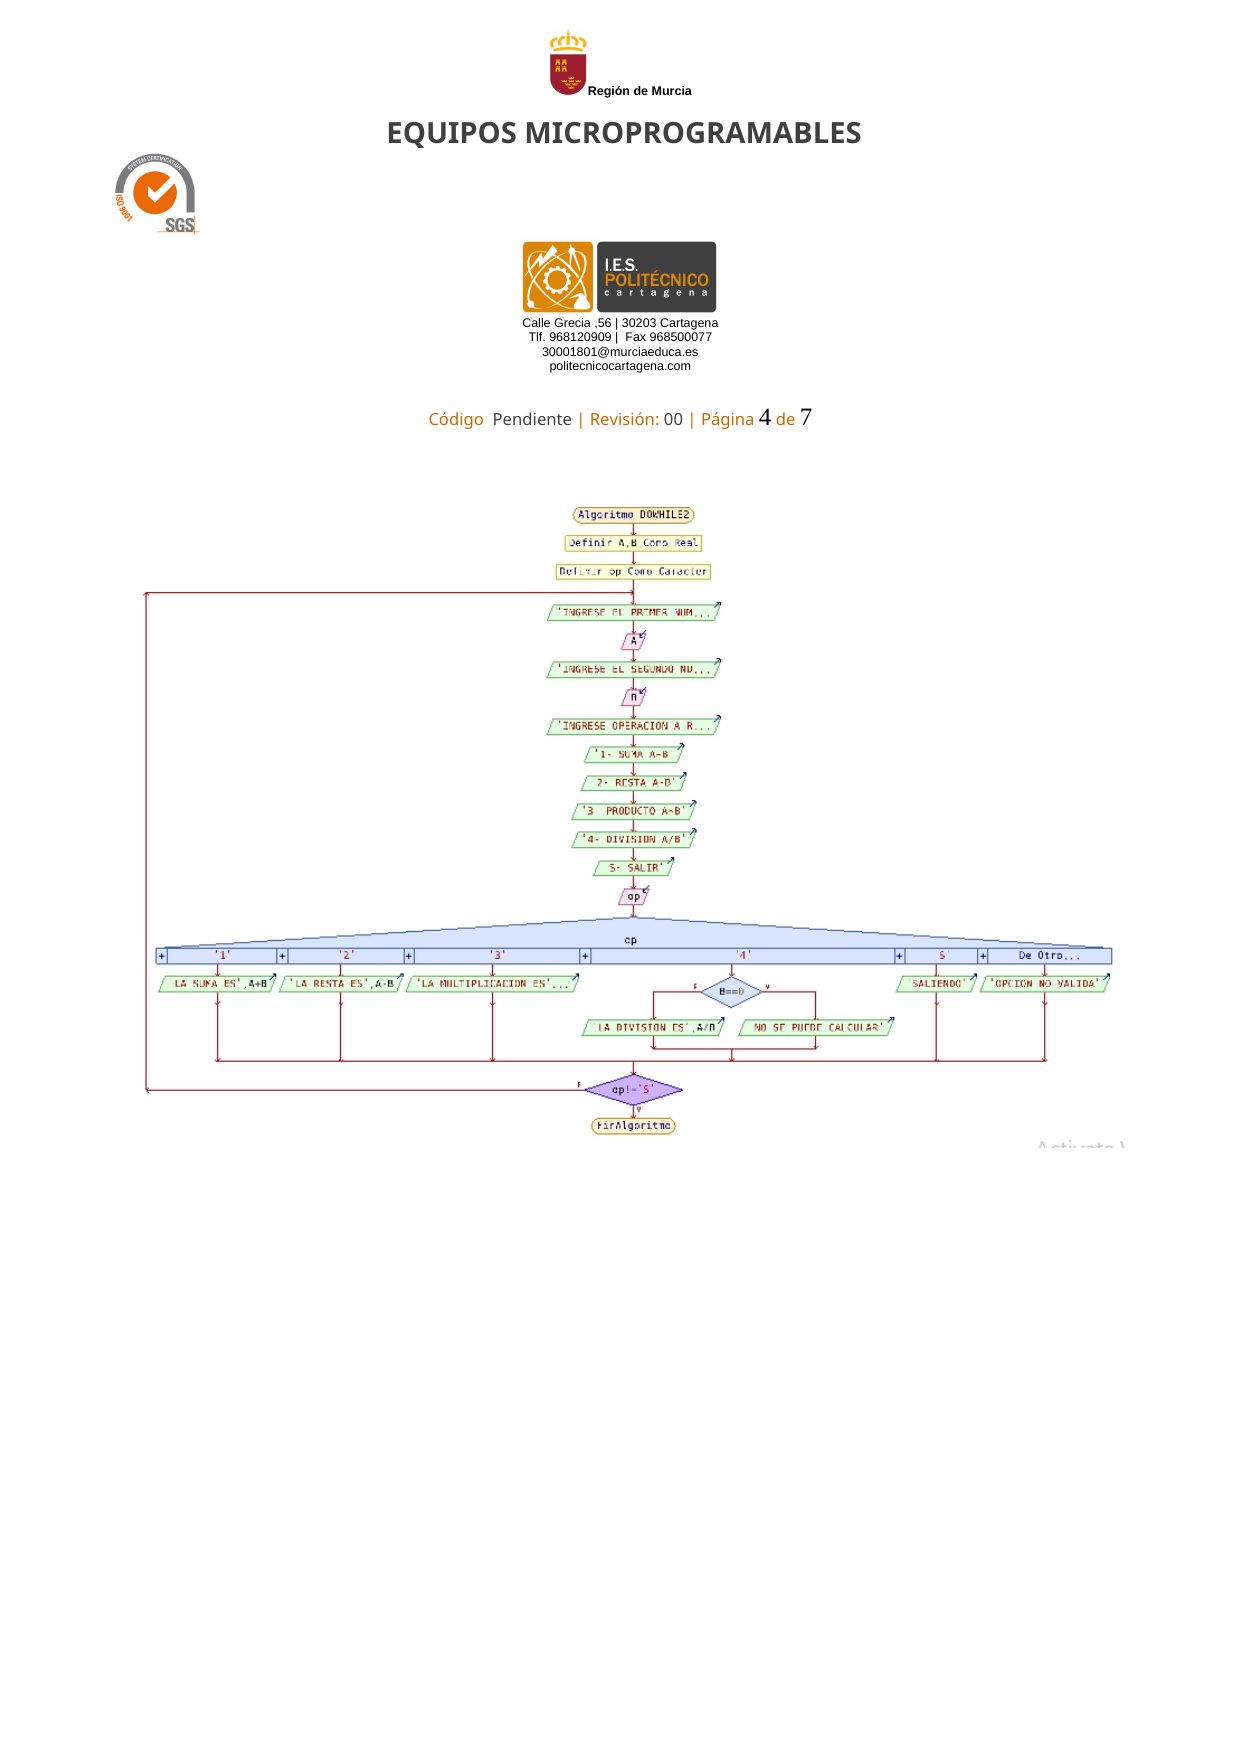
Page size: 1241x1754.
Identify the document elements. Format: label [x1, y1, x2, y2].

picture [519, 237, 721, 316]
picture [112, 151, 202, 238]
picture [112, 478, 1128, 1148]
